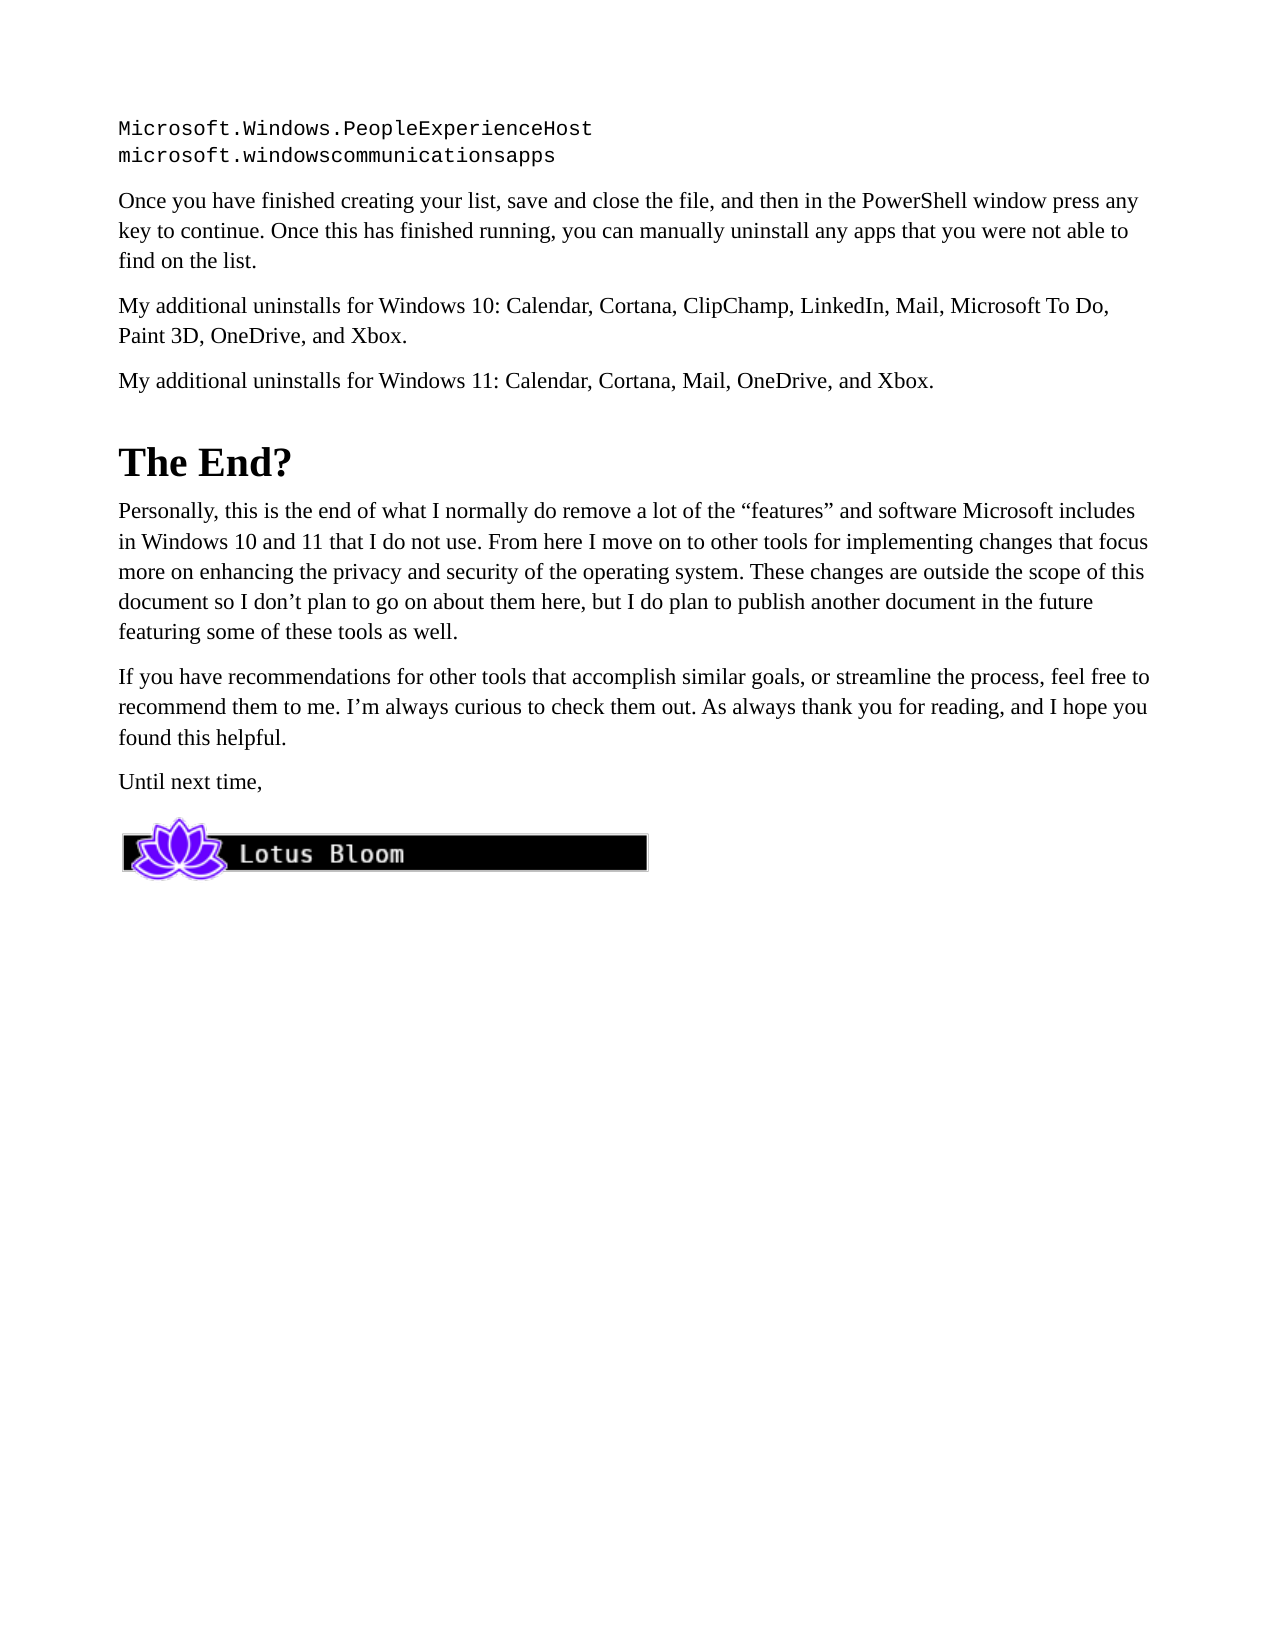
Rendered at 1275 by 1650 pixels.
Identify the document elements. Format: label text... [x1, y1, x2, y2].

text Once you have finished creating your list, save and close the file, and then in the PowerShell window press any key to continue. Once this has finished running, you can manually uninstall any apps that you were not able to find on the list. [118, 187, 1157, 274]
text My additional uninstalls for Windows 10: Calendar, Cortana, ClipChamp, LinkedIn, Mail, Microsoft To Do, Paint 3D, OneDrive, and Xbox. [118, 292, 1157, 349]
text Microsoft.Windows.PeopleExperienceHost microsoft.windowscommunicationsapps [118, 118, 1157, 169]
text If you have recommendations for other tools that accomplish similar goals, or streamline the process, feel free to recommend them to me. I’m always curious to check them out. As always thank you for reading, and I hope you found this helpful. [118, 663, 1157, 750]
text Personally, this is the end of what I normally do remove a lot of the “features” and software Microsoft includes in Windows 10 and 11 that I do not use. From here I move on to other tools for implementing changes that focus more on enhancing the privacy and security of the operating system. These changes are outside the scope of this document so I don’t plan to go on about them here, but I do plan to publish another document in the future featuring some of these tools as well. [118, 497, 1157, 645]
subtitle The End? [118, 437, 1157, 485]
text My additional uninstalls for Windows 11: Calendar, Cortana, Mail, OneDrive, and Xbox. [118, 367, 1157, 394]
picture [118, 813, 653, 887]
text Until next time, [118, 768, 1157, 795]
